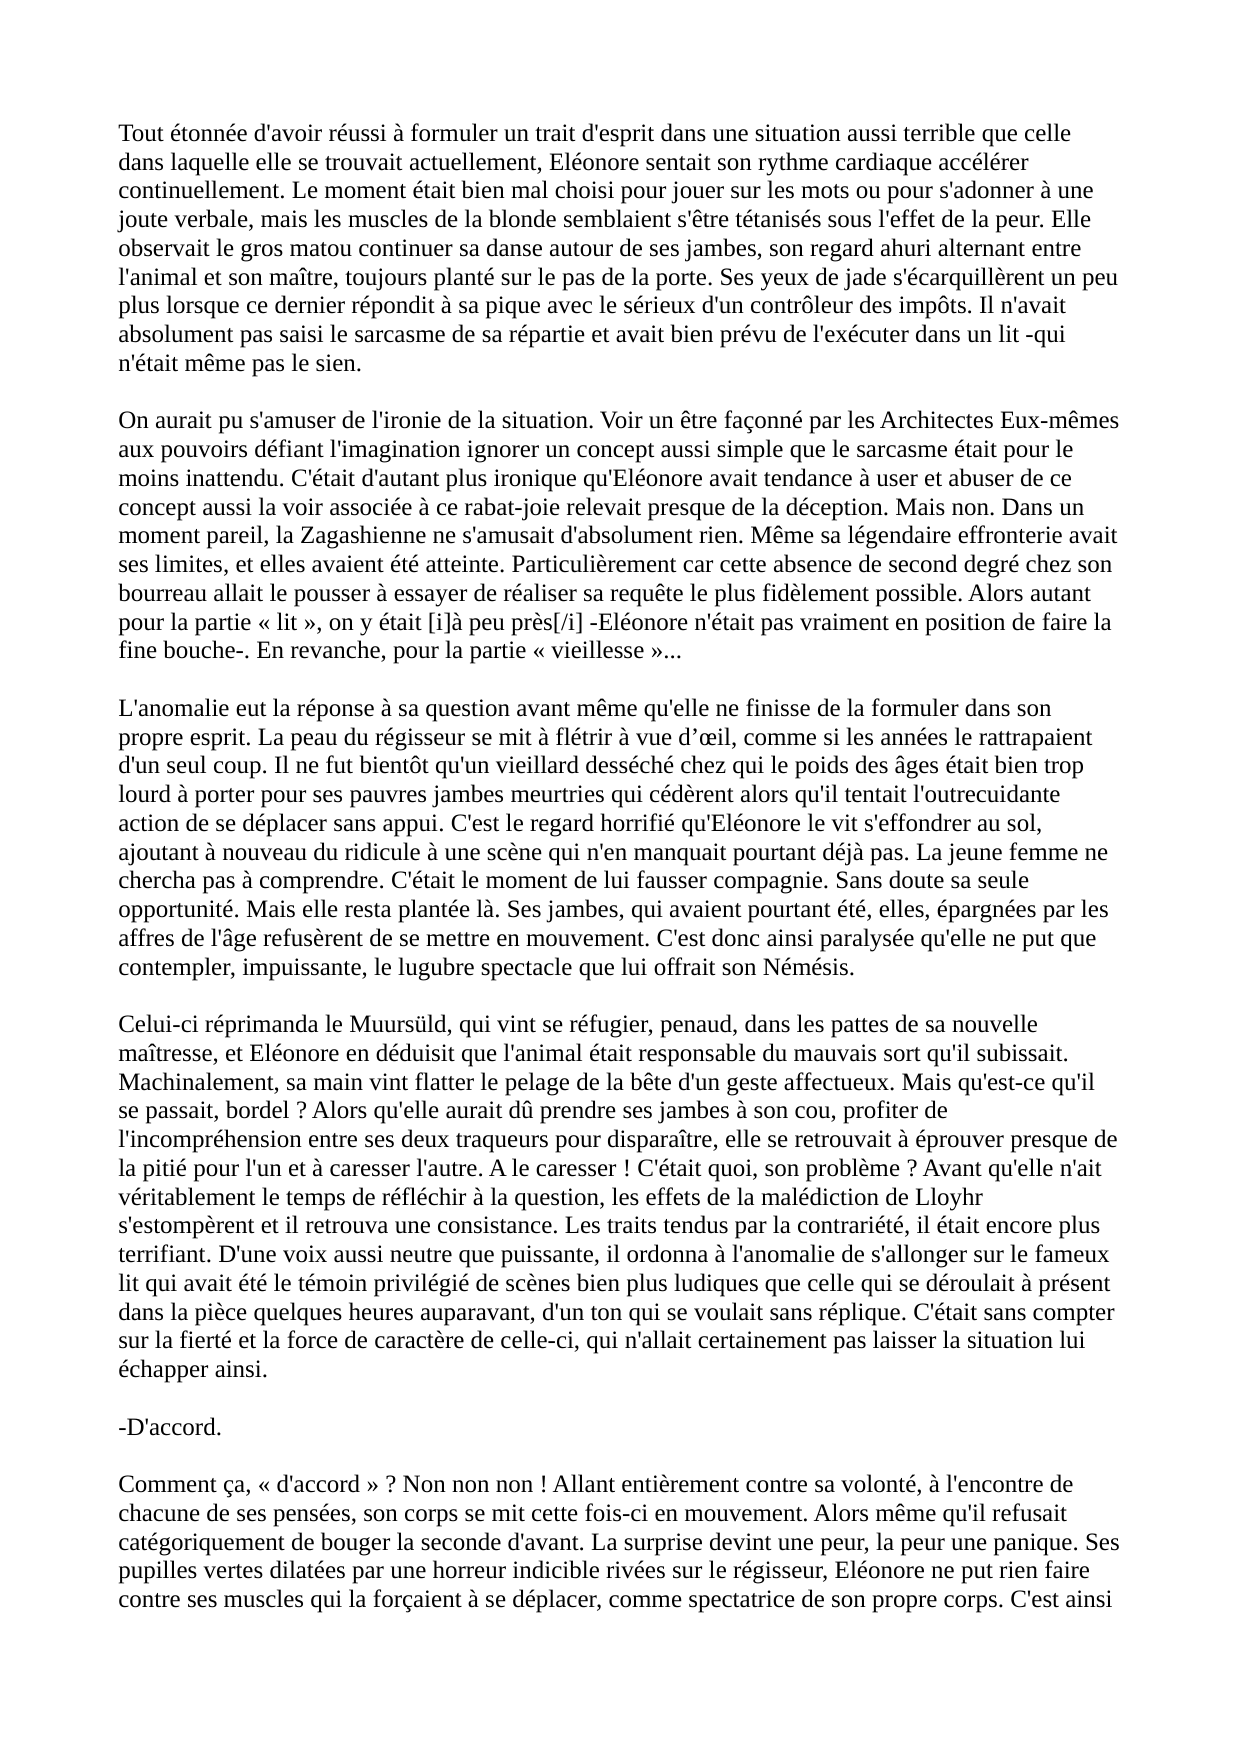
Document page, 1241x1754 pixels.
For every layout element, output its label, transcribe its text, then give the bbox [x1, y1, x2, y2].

text L'anomalie eut la réponse à sa question avant même qu'elle ne finisse de la formuler dans son propre esprit. La peau du régisseur se mit à flétrir à vue d’œil, comme si les années le rattrapaient d'un seul coup. Il ne fut bientôt qu'un vieillard desséché chez qui le poids des âges était bien trop lourd à porter pour ses pauvres jambes meurtries qui cédèrent alors qu'il tentait l'outrecuidante action de se déplacer sans appui. C'est le regard horrifié qu'Eléonore le vit s'effondrer au sol, ajoutant à nouveau du ridicule à une scène qui n'en manquait pourtant déjà pas. La jeune femme ne chercha pas à comprendre. C'était le moment de lui fausser compagnie. Sans doute sa seule opportunité. Mais elle resta plantée là. Ses jambes, qui avaient pourtant été, elles, épargnées par les affres de l'âge refusèrent de se mettre en mouvement. C'est donc ainsi paralysée qu'elle ne put que contempler, impuissante, le lugubre spectacle que lui offrait son Némésis. [118, 693, 1122, 981]
text Celui-ci réprimanda le Muursüld, qui vint se réfugier, penaud, dans les pattes de sa nouvelle maîtresse, et Eléonore en déduisit que l'animal était responsable du mauvais sort qu'il subissait. Machinalement, sa main vint flatter le pelage de la bête d'un geste affectueux. Mais qu'est-ce qu'il se passait, bordel ? Alors qu'elle aurait dû prendre ses jambes à son cou, profiter de l'incompréhension entre ses deux traqueurs pour disparaître, elle se retrouvait à éprouver presque de la pitié pour l'un et à caresser l'autre. A le caresser ! C'était quoi, son problème ? Avant qu'elle n'ait véritablement le temps de réfléchir à la question, les effets de la malédiction de Lloyhr s'estompèrent et il retrouva une consistance. Les traits tendus par la contrariété, il était encore plus terrifiant. D'une voix aussi neutre que puissante, il ordonna à l'anomalie de s'allonger sur le fameux lit qui avait été le témoin privilégié de scènes bien plus ludiques que celle qui se déroulait à présent dans la pièce quelques heures auparavant, d'un ton qui se voulait sans réplique. C'était sans compter sur la fierté et la force de caractère de celle-ci, qui n'allait certainement pas laisser la situation lui échapper ainsi. [118, 1009, 1122, 1383]
text Comment ça, « d'accord » ? Non non non ! Allant entièrement contre sa volonté, à l'encontre de chacune de ses pensées, son corps se mit cette fois-ci en mouvement. Alors même qu'il refusait catégoriquement de bouger la seconde d'avant. La surprise devint une peur, la peur une panique. Ses pupilles vertes dilatées par une horreur indicible rivées sur le régisseur, Eléonore ne put rien faire contre ses muscles qui la forçaient à se déplacer, comme spectatrice de son propre corps. C'est ainsi [118, 1469, 1122, 1613]
text On aurait pu s'amuser de l'ironie de la situation. Voir un être façonné par les Architectes Eux-mêmes aux pouvoirs défiant l'imagination ignorer un concept aussi simple que le sarcasme était pour le moins inattendu. C'était d'autant plus ironique qu'Eléonore avait tendance à user et abuser de ce concept aussi la voir associée à ce rabat-joie relevait presque de la déception. Mais non. Dans un moment pareil, la Zagashienne ne s'amusait d'absolument rien. Même sa légendaire effronterie avait ses limites, et elles avaient été atteinte. Particulièrement car cette absence de second degré chez son bourreau allait le pousser à essayer de réaliser sa requête le plus fidèlement possible. Alors autant pour la partie « lit », on y était [i]à peu près[/i] -Eléonore n'était pas vraiment en position de faire la fine bouche-. En revanche, pour la partie « vieillesse »... [118, 406, 1122, 664]
text -D'accord. [118, 1412, 1122, 1441]
text Tout étonnée d'avoir réussi à formuler un trait d'esprit dans une situation aussi terrible que celle dans laquelle elle se trouvait actuellement, Eléonore sentait son rythme cardiaque accélérer continuellement. Le moment était bien mal choisi pour jouer sur les mots ou pour s'adonner à une joute verbale, mais les muscles de la blonde semblaient s'être tétanisés sous l'effet de la peur. Elle observait le gros matou continuer sa danse autour de ses jambes, son regard ahuri alternant entre l'animal et son maître, toujours planté sur le pas de la porte. Ses yeux de jade s'écarquillèrent un peu plus lorsque ce dernier répondit à sa pique avec le sérieux d'un contrôleur des impôts. Il n'avait absolument pas saisi le sarcasme de sa répartie et avait bien prévu de l'exécuter dans un lit -qui n'était même pas le sien. [118, 118, 1122, 377]
